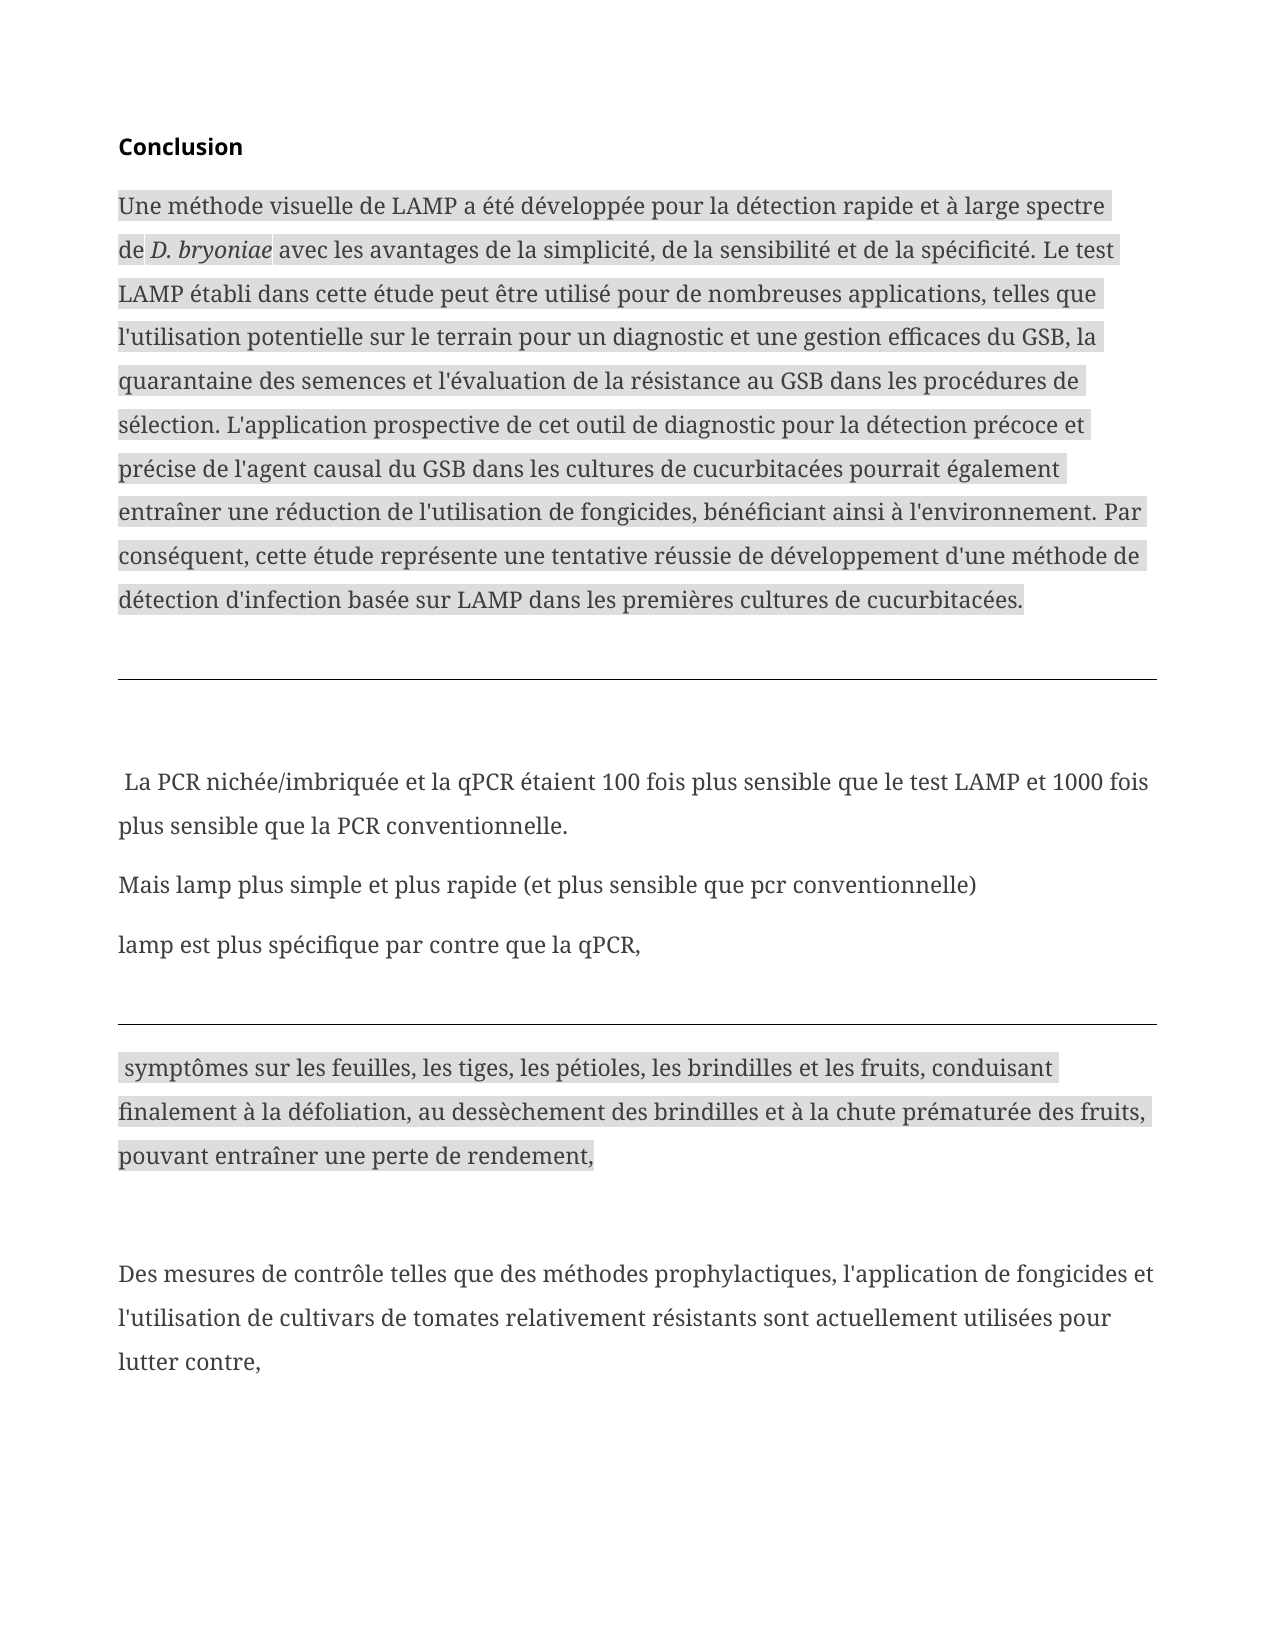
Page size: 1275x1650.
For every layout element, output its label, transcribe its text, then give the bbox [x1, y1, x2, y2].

text Mais lamp plus simple et plus rapide (et plus sensible que pcr conventionnelle) [118, 857, 1157, 901]
text lamp est plus spécifique par contre que la qPCR, [118, 916, 1157, 960]
text symptômes sur les feuilles, les tiges, les pétioles, les brindilles et les fruits, conduisant finalement à la défoliation, au dessèchement des brindilles et à la chute prématurée des fruits, pouvant entraîner une perte de rendement, [118, 1039, 1157, 1171]
text Une méthode visuelle de LAMP a été développée pour la détection rapide et à large spectre de D. bryoniae avec les avantages de la simplicité, de la sensibilité et de la spécificité. Le test LAMP établi dans cette étude peut être utilisé pour de nombreuses applications, telles que l'utilisation potentielle sur le terrain pour un diagnostic et une gestion efficaces du GSB, la quarantaine des semences et l'évaluation de la résistance au GSB dans les procédures de sélection. L'application prospective de cet outil de diagnostic pour la détection précoce et précise de l'agent causal du GSB dans les cultures de cucurbitacées pourrait également entraîner une réduction de l'utilisation de fongicides, bénéficiant ainsi à l'environnement. Par conséquent, cette étude représente une tentative réussie de développement d'une méthode de détection d'infection basée sur LAMP dans les premières cultures de cucurbitacées. [118, 177, 1157, 615]
subtitle Conclusion [118, 118, 1157, 162]
text La PCR nichée/imbriquée et la qPCR étaient 100 fois plus sensible que le test LAMP et 1000 fois plus sensible que la PCR conventionnelle. [118, 754, 1157, 841]
text Des mesures de contrôle telles que des méthodes prophylactiques, l'application de fongicides et l'utilisation de cultivars de tomates relativement résistants sont actuellement utilisées pour lutter contre, [118, 1246, 1157, 1377]
